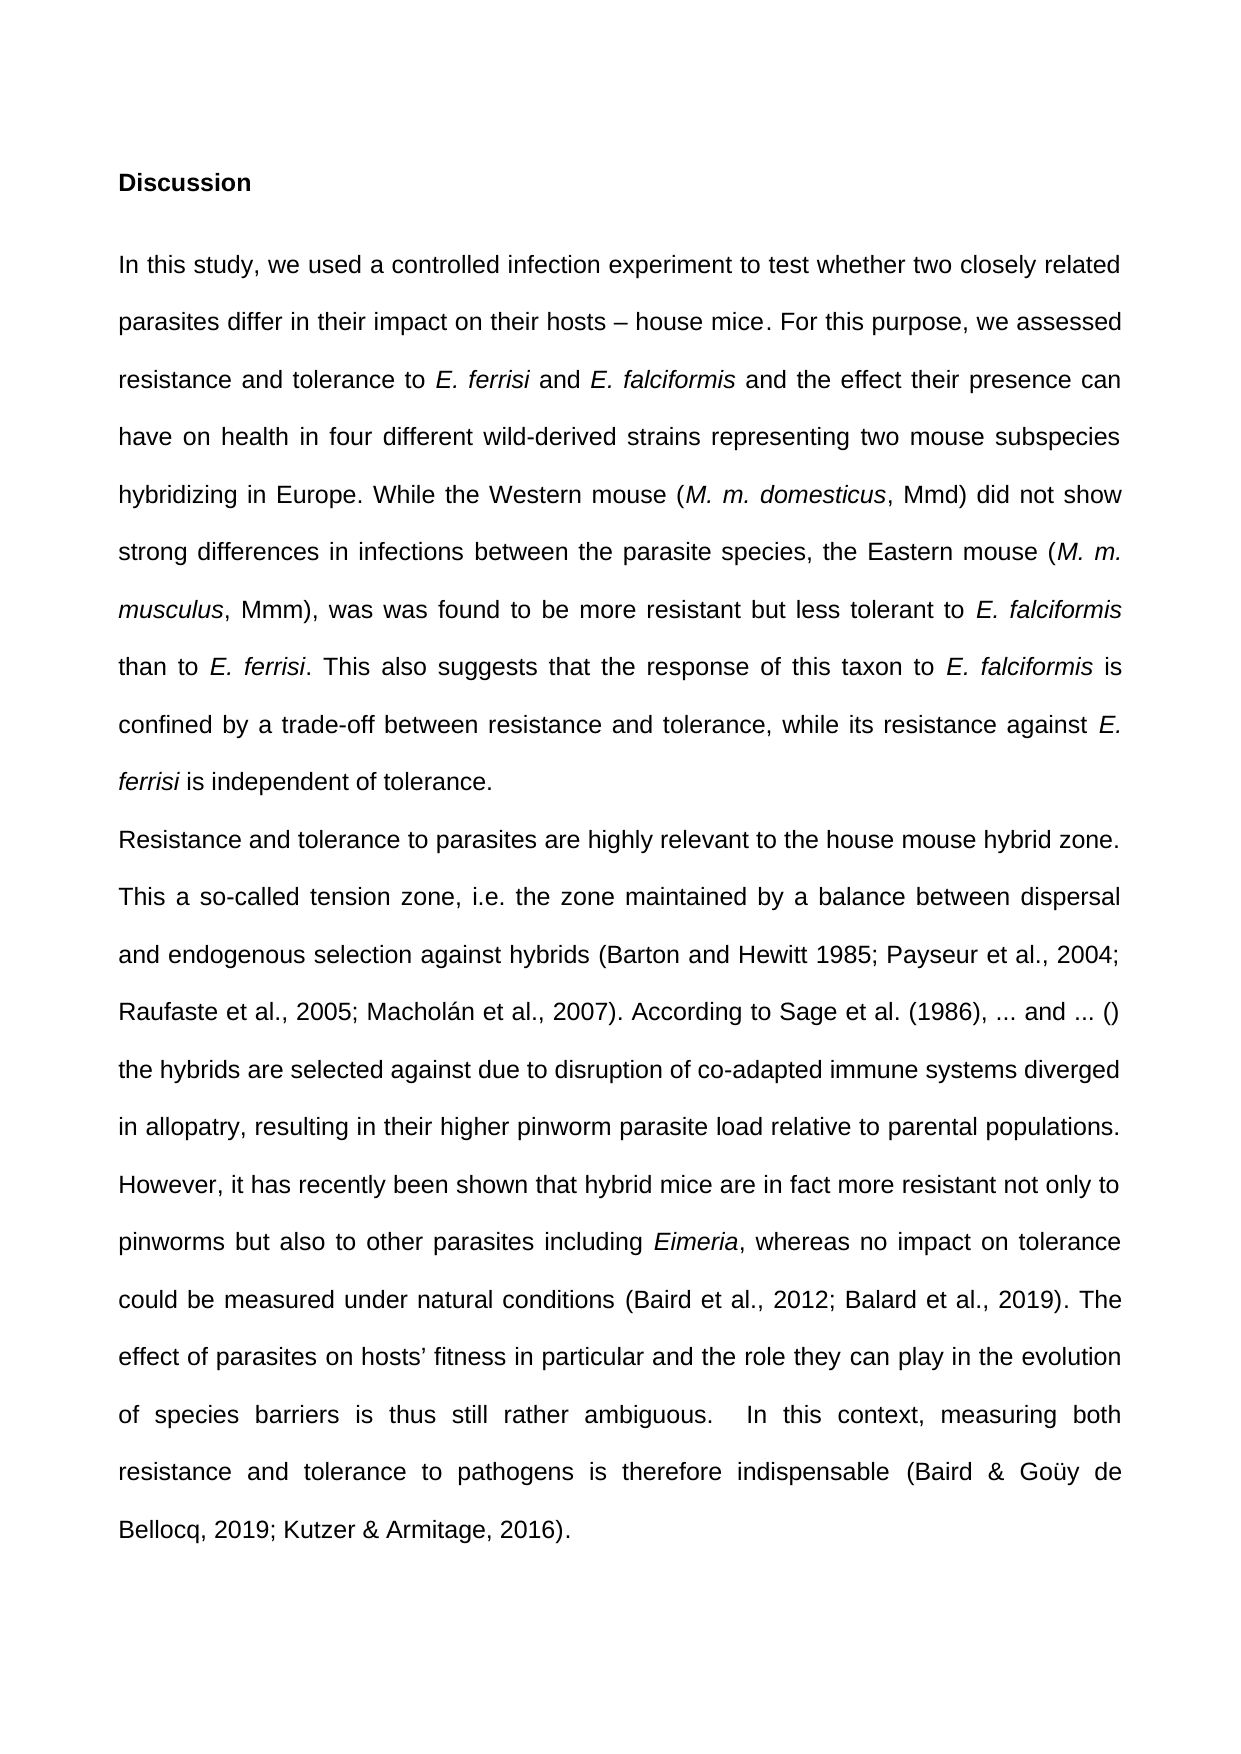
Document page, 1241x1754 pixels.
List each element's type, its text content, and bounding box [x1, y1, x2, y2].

text In this study, we used a controlled infection experiment to test whether two closely related parasites differ in their impact on their hosts – house mice. For this purpose, we assessed resistance and tolerance to E. ferrisi and E. falciformis and the effect their presence can have on health in four different wild-derived strains representing two mouse subspecies hybridizing in Europe. While the Western mouse (M. m. domesticus, Mmd) did not show strong differences in infections between the parasite species, the Eastern mouse (M. m. musculus, Mmm), was was found to be more resistant but less tolerant to E. falciformis than to E. ferrisi. This also suggests that the response of this taxon to E. falciformis is confined by a trade-off between resistance and tolerance, while its resistance against E. ferrisi is independent of tolerance. [118, 250, 1122, 796]
text Resistance and tolerance to parasites are highly relevant to the house mouse hybrid zone. This a so-called tension zone, i.e. the zone maintained by a balance between dispersal and endogenous selection against hybrids (Barton and Hewitt 1985; Payseur et al., 2004; Raufaste et al., 2005; Macholán et al., 2007). According to Sage et al. (1986), ... and ... () the hybrids are selected against due to disruption of co-adapted immune systems diverged in allopatry, resulting in their higher pinworm parasite load relative to parental populations. However, it has recently been shown that hybrid mice are in fact more resistant not only to pinworms but also to other parasites including Eimeria, whereas no impact on tolerance could be measured under natural conditions (Baird et al., 2012; Balard et al., 2019). The effect of parasites on hosts’ fitness in particular and the role they can play in the evolution of species barriers is thus still rather ambiguous. In this context, measuring both resistance and tolerance to pathogens is therefore indispensable (Baird & Goüy de Bellocq, 2019; Kutzer & Armitage, 2016). [118, 825, 1122, 1544]
subtitle Discussion [118, 168, 1122, 197]
